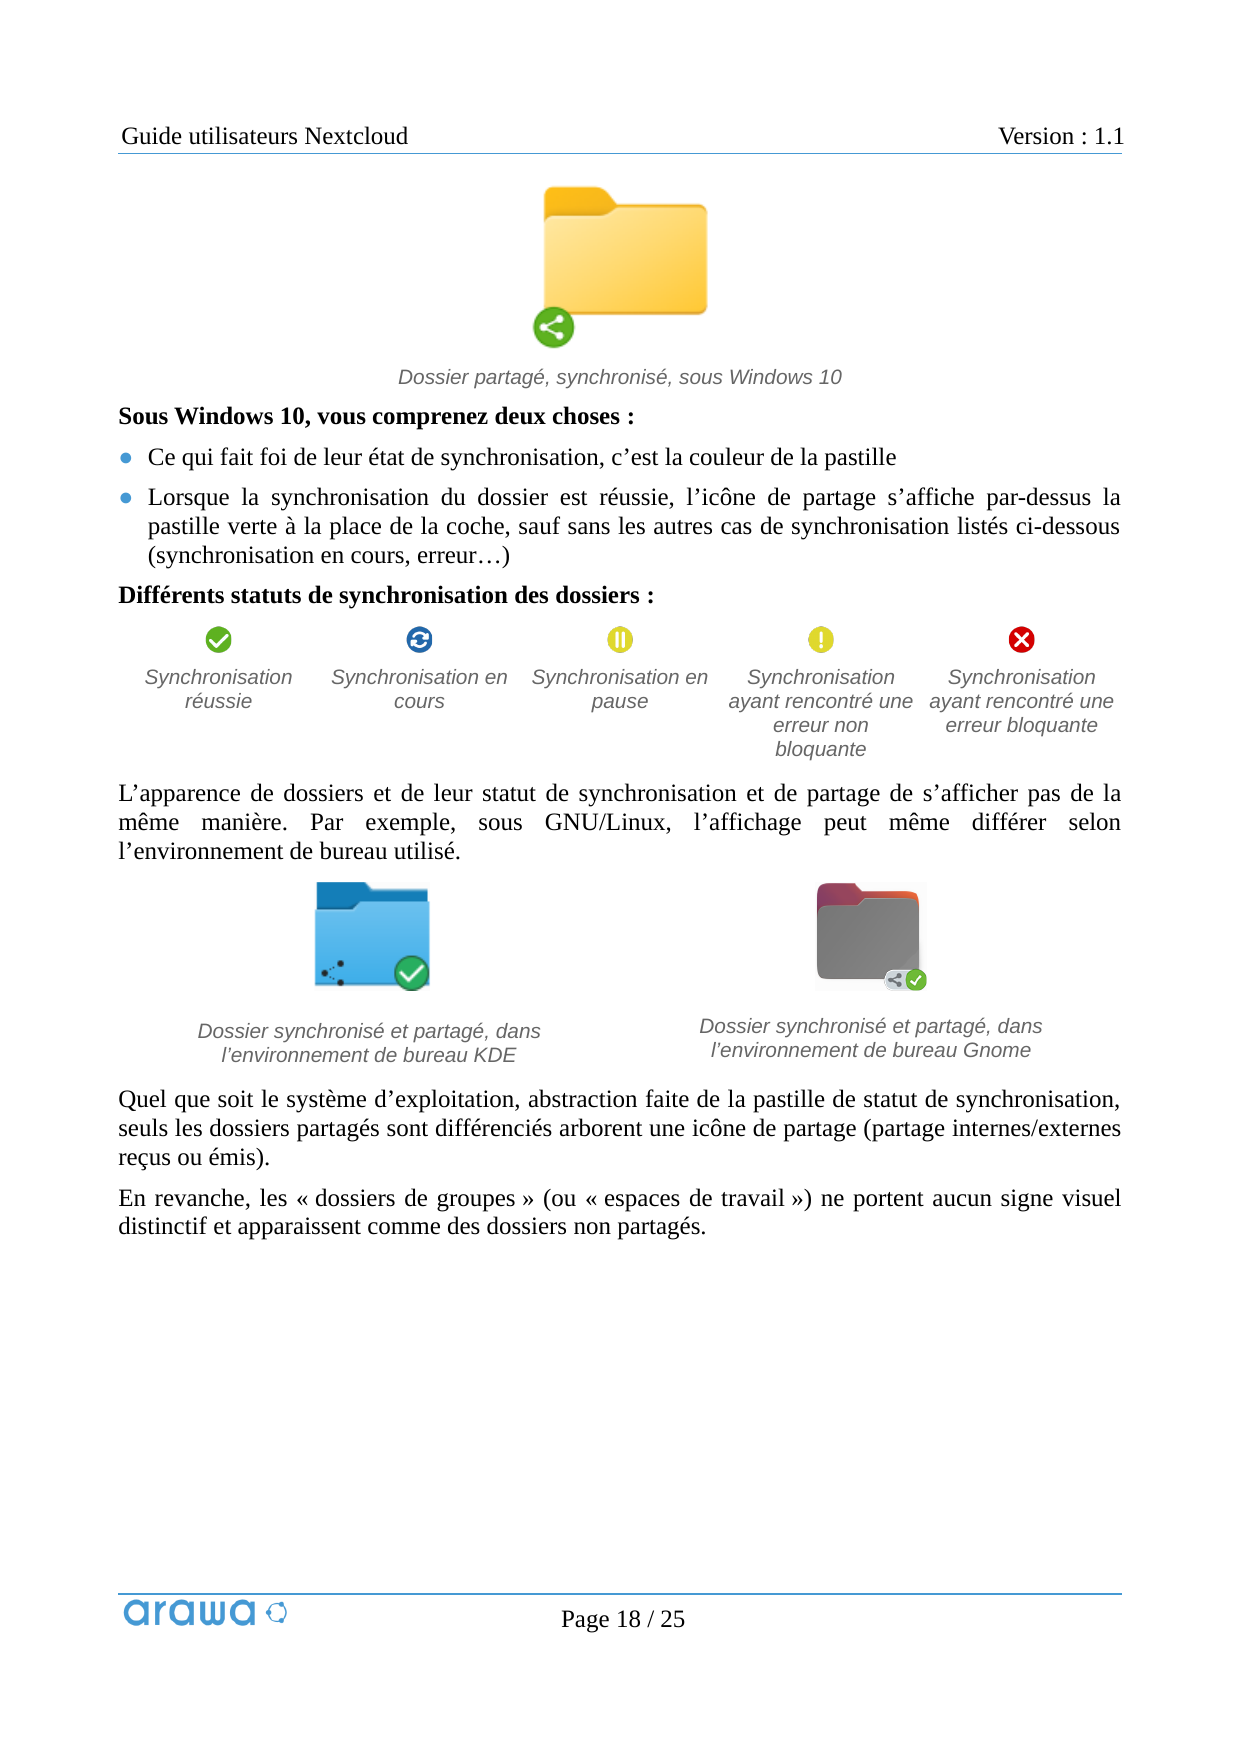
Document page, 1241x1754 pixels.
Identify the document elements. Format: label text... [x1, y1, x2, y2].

text Différents statuts de synchronisation des dossiers : [118, 581, 1122, 609]
picture [530, 183, 710, 353]
picture [607, 626, 633, 653]
picture [314, 882, 431, 991]
list Ce qui fait foi de leur état de synchronisation, c’est la couleur de la pastille [118, 442, 1122, 471]
picture [1008, 626, 1035, 653]
table_header Synchronisation ayant rencontré une erreur bloquante [921, 621, 1122, 767]
table_header Synchronisation en pause [520, 621, 720, 767]
text Dossier partagé, synchronisé, sous Windows 10 [118, 365, 1122, 389]
table_header Synchronisation en cours [319, 621, 520, 767]
table_header Dossier synchronisé et partagé, dans l’environnement de bureau KDE [118, 876, 620, 1073]
table_header Synchronisation réussie [118, 621, 319, 767]
picture [205, 626, 232, 653]
picture [815, 882, 927, 991]
list Lorsque la synchronisation du dossier est réussie, l’icône de partage s’affiche par-dessus la pastille verte à la place de la coche, sauf sans les autres cas de synchronisation listés ci-dessous (synchronisation en cours, erreur…) [118, 482, 1122, 569]
text Quel que soit le système d’exploitation, abstraction faite de la pastille de statut de synchronisation, seuls les dossiers partagés sont différenciés arborent une icône de partage (partage internes/externes reçus ou émis). [118, 1084, 1122, 1171]
text L’apparence de dossiers et de leur statut de synchronisation et de partage de s’afficher pas de la même manière. Par exemple, sous GNU/Linux, l’affichage peut même différer selon l’environnement de bureau utilisé. [118, 778, 1122, 864]
picture [121, 1597, 290, 1628]
picture [808, 626, 834, 653]
picture [406, 626, 433, 653]
text En revanche, les « dossiers de groupes » (ou « espaces de travail ») ne portent aucun signe visuel distinctif et apparaissent comme des dossiers non partagés. [118, 1183, 1122, 1240]
table_header Synchronisation ayant rencontré une erreur non bloquante [720, 621, 921, 767]
text Sous Windows 10, vous comprenez deux choses : [118, 401, 1122, 430]
table_header Dossier synchronisé et partagé, dans l’environnement de bureau Gnome [620, 876, 1122, 1073]
